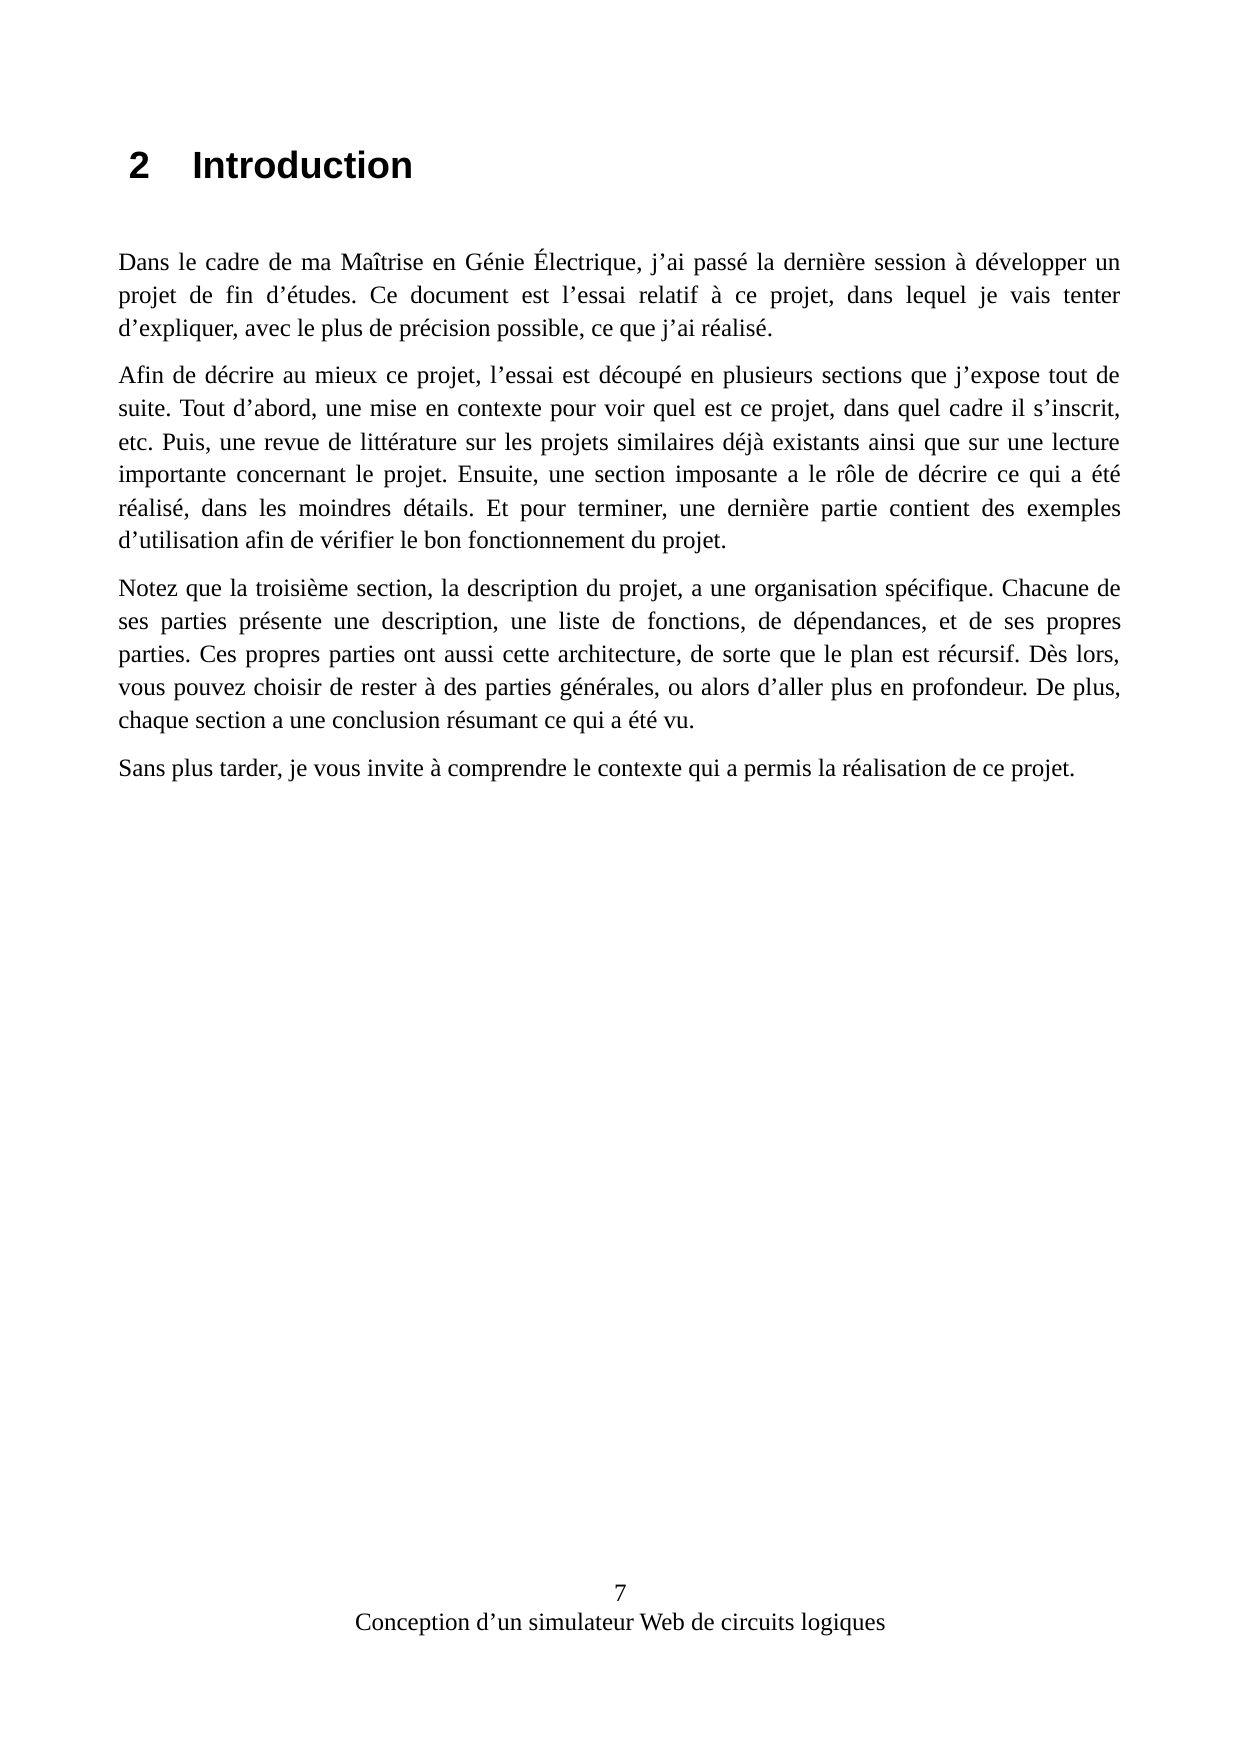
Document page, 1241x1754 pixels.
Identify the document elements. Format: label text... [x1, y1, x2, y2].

text Notez que la troisième section, la description du projet, a une organisation spécifique. Chacune de ses parties présente une description, une liste de fonctions, de dépendances, et de ses propres parties. Ces propres parties ont aussi cette architecture, de sorte que le plan est récursif. Dès lors, vous pouvez choisir de rester à des parties générales, ou alors d’aller plus en profondeur. De plus, chaque section a une conclusion résumant ce qui a été vu. [118, 573, 1122, 734]
text Dans le cadre de ma Maîtrise en Génie Électrique, j’ai passé la dernière session à développer un projet de fin d’études. Ce document est l’essai relatif à ce projet, dans lequel je vais tenter d’expliquer, avec le plus de précision possible, ce que j’ai réalisé. [118, 247, 1122, 342]
text Afin de décrire au mieux ce projet, l’essai est découpé en plusieurs sections que j’expose tout de suite. Tout d’abord, une mise en contexte pour voir quel est ce projet, dans quel cadre il s’inscrit, etc. Puis, une revue de littérature sur les projets similaires déjà existants ainsi que sur une lecture importante concernant le projet. Ensuite, une section imposante a le rôle de décrire ce qui a été réalisé, dans les moindres détails. Et pour terminer, une dernière partie contient des exemples d’utilisation afin de vérifier le bon fonctionnement du projet. [118, 361, 1122, 554]
subtitle Introduction [118, 143, 1122, 187]
text Sans plus tarder, je vous invite à comprendre le contexte qui a permis la réalisation de ce projet. [118, 753, 1122, 782]
